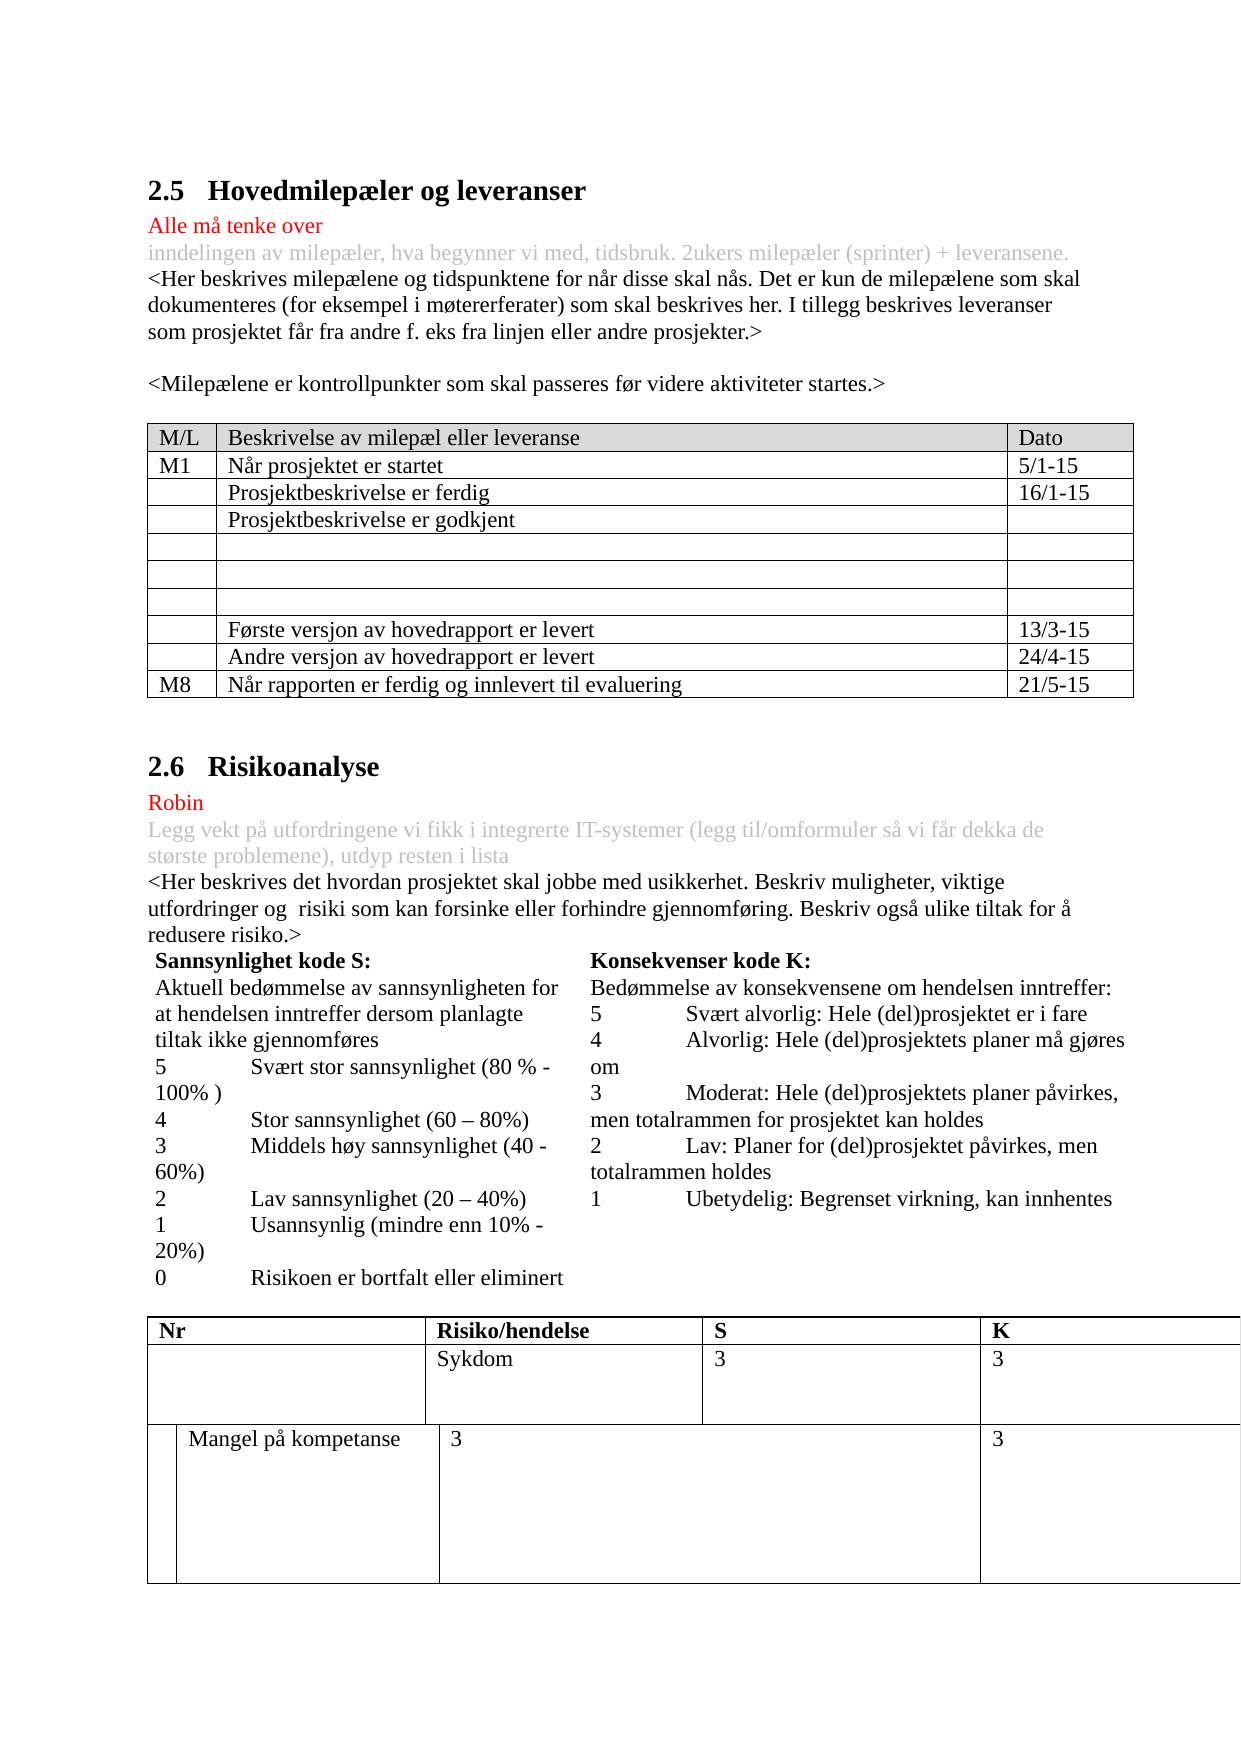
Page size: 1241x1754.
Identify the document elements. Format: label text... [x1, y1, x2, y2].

table_cell Når rapporten er ferdig og innlevert til evaluering [217, 671, 1007, 697]
table_cell [148, 644, 216, 670]
table_cell [148, 479, 216, 505]
table_cell [148, 1425, 176, 1583]
table_cell 3 [981, 1345, 1240, 1424]
table_header Nr [148, 1318, 425, 1344]
table_cell 21/5-15 [1008, 671, 1133, 697]
table_header K [981, 1318, 1240, 1344]
table_cell Mangel på kompetanse [177, 1425, 439, 1583]
subtitle Hovedmilepæler og leveranser [148, 173, 1093, 206]
table_header S [703, 1318, 980, 1344]
table_cell Andre versjon av hovedrapport er levert [217, 644, 1007, 670]
table_cell [148, 534, 216, 560]
table_cell [148, 506, 216, 533]
table_cell 13/3-15 [1008, 616, 1133, 642]
text Robin [148, 789, 1093, 816]
table_cell Sykdom [426, 1345, 702, 1424]
table_header M/L [148, 424, 216, 451]
table_cell [148, 589, 216, 615]
table_header Risiko/hendelse [426, 1318, 702, 1344]
table_cell M1 [148, 452, 216, 478]
table_cell 3 [981, 1425, 1240, 1583]
table_cell [1008, 589, 1133, 615]
text Legg vekt på utfordringene vi fikk i integrerte IT-systemer (legg til/omformuler så vi får dekka de største problemene), utdyp resten i lista <Her beskrives det hvordan prosjektet skal jobbe med usikkerhet. Beskriv muligheter, viktige utfordringer og risiki som kan forsinke eller forhindre gjennomføring. Beskriv også ulike tiltak for å redusere risiko.> [148, 816, 1093, 947]
table_cell 16/1-15 [1008, 479, 1133, 505]
table_cell [148, 561, 216, 588]
table_cell 24/4-15 [1008, 644, 1133, 670]
table_cell [148, 1345, 425, 1424]
table_cell [1008, 561, 1133, 588]
table_cell Første versjon av hovedrapport er levert [217, 616, 1007, 642]
table_cell 5/1-15 [1008, 452, 1133, 478]
table_cell M8 [148, 671, 216, 697]
table_cell Prosjektbeskrivelse er ferdig [217, 479, 1007, 505]
table_cell [148, 616, 216, 642]
text <Milepælene er kontrollpunkter som skal passeres før videre aktiviteter startes.> [148, 371, 1093, 397]
text <Her beskrives milepælene og tidspunktene for når disse skal nås. Det er kun de milepælene som skal dokumenteres (for eksempel i møtererferater) som skal beskrives her. I tillegg beskrives leveranser som prosjektet får fra andre f. eks fra linjen eller andre prosjekter.> [148, 265, 1093, 344]
table_cell 3 [703, 1345, 980, 1424]
subtitle Risikoanalyse [148, 749, 1093, 783]
table_header Dato [1008, 424, 1133, 451]
table_cell [217, 534, 1007, 560]
table_header Beskrivelse av milepæl eller leveranse [217, 424, 1007, 451]
table_cell [1008, 506, 1133, 533]
table_header Konsekvenser kode K: Bedømmelse av konsekvensene om hendelsen inntreffer: 5 Svært alvorlig: Hele (del)prosjektet er i fare 4 Alvorlig: Hele (del)prosjektets planer må gjøres om 3 Moderat: Hele (del)prosjektets planer påvirkes, men totalrammen for prosjektet kan holdes 2 Lav: Planer for (del)prosjektet påvirkes, men totalrammen holdes 1 Ubetydelig: Begrenset virkning, kan innhentes [583, 948, 1133, 1290]
text Alle må tenke over inndelingen av milepæler, hva begynner vi med, tidsbruk. 2ukers milepæler (sprinter) + leveransene. [148, 212, 1093, 265]
table_cell Når prosjektet er startet [217, 452, 1007, 478]
table_cell [1008, 534, 1133, 560]
table_cell 3 [440, 1425, 980, 1583]
table_cell [217, 561, 1007, 588]
table_cell Prosjektbeskrivelse er godkjent [217, 506, 1007, 533]
table_cell [217, 589, 1007, 615]
table_header Sannsynlighet kode S: Aktuell bedømmelse av sannsynligheten for at hendelsen inntreffer dersom planlagte tiltak ikke gjennomføres 5 Svært stor sannsynlighet (80 % - 100% ) 4 Stor sannsynlighet (60 – 80%) 3 Middels høy sannsynlighet (40 - 60%) 2 Lav sannsynlighet (20 – 40%) 1 Usannsynlig (mindre enn 10% - 20%) 0 Risikoen er bortfalt eller eliminert [148, 948, 583, 1290]
